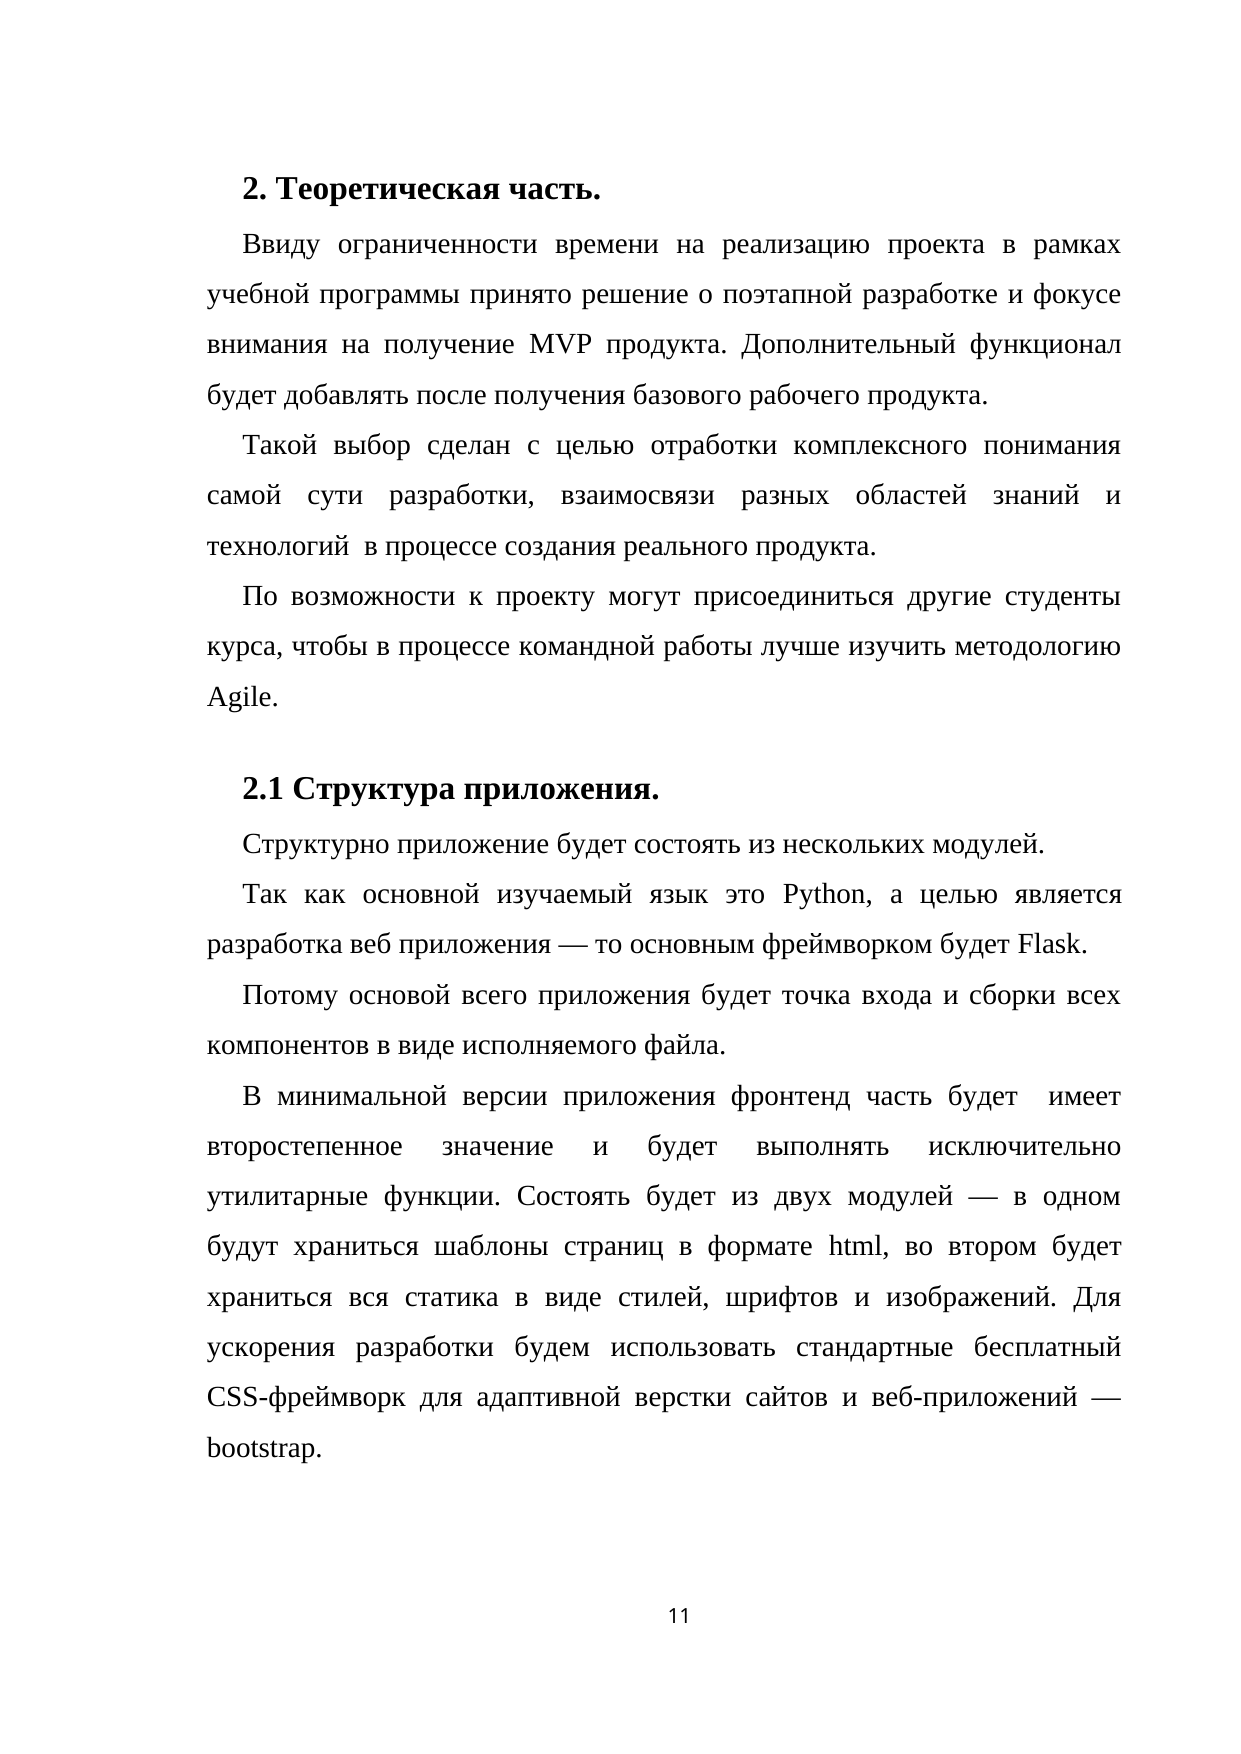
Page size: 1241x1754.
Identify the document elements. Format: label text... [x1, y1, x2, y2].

list Так как основной изучаемый язык это Python, а целью является разработка веб приложения — то основным фреймворком будет Flask. [207, 876, 1122, 960]
list Ввиду ограниченности времени на реализацию проекта в рамках учебной программы принято решение о поэтапной разработке и фокусе внимания на получение MVP продукта. Дополнительный функционал будет добавлять после получения базового рабочего продукта. [207, 226, 1122, 410]
list В минимальной версии приложения фронтенд часть будет имеет второстепенное значение и будет выполнять исключительно утилитарные функции. Состоять будет из двух модулей — в одном будут храниться шаблоны страниц в формате html, во втором будет храниться вся статика в виде стилей, шрифтов и изображений. Для ускорения разработки будем использовать стандартные бесплатный CSS-фреймворк для адаптивной верстки сайтов и веб-приложений — bootstrap. [207, 1078, 1122, 1463]
list Потому основой всего приложения будет точка входа и сборки всех компонентов в виде исполняемого файла. [207, 977, 1122, 1061]
list 2.1 Структура приложения. [207, 768, 1122, 807]
list Такой выбор сделан с целью отработки комплексного понимания самой сути разработки, взаимосвязи разных областей знаний и технологий в процессе создания реального продукта. [207, 427, 1122, 561]
list 2. Теоретическая часть. [207, 168, 1122, 207]
list Структурно приложение будет состоять из нескольких модулей. [207, 826, 1122, 859]
list По возможности к проекту могут присоединиться другие студенты курса, чтобы в процессе командной работы лучше изучить методологию Agile. [207, 578, 1122, 712]
